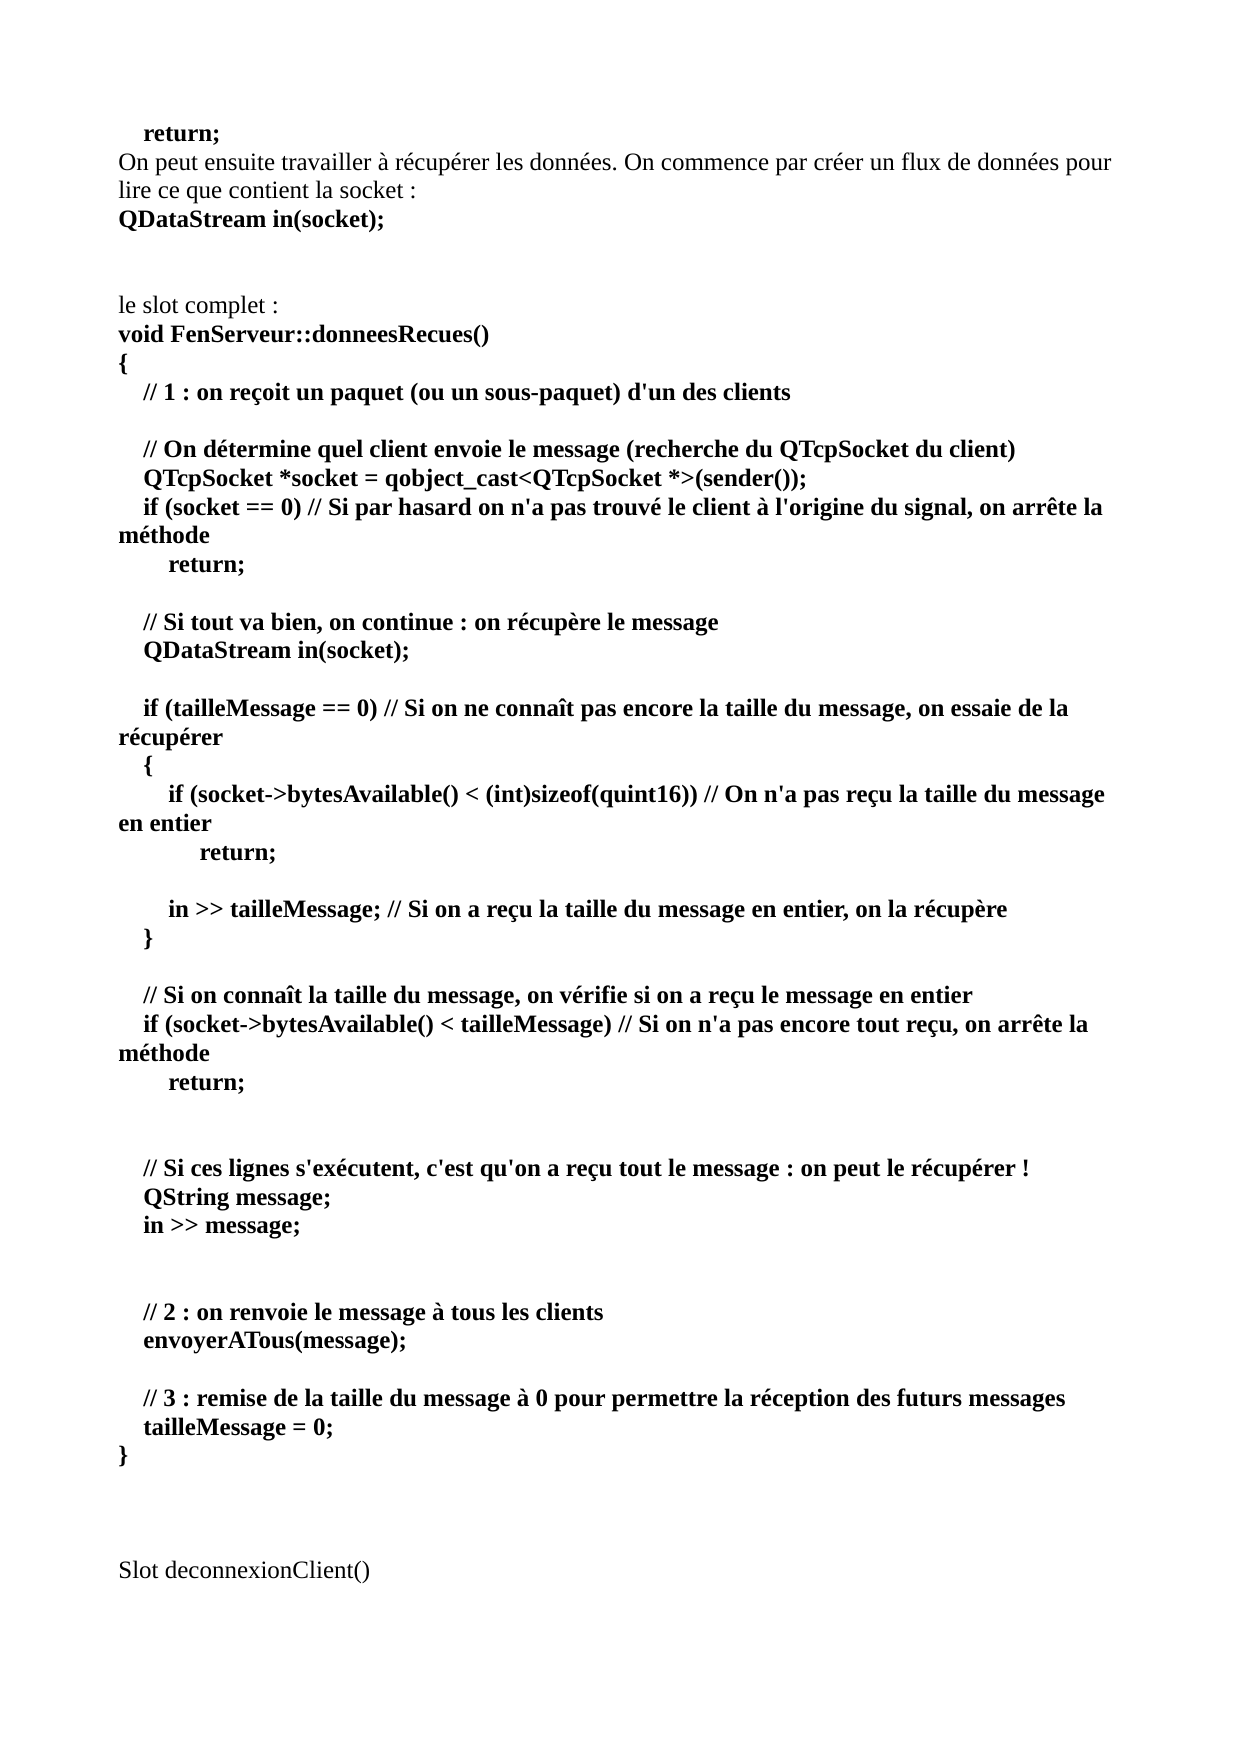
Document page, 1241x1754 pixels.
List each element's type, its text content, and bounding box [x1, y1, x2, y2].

text // 3 : remise de la taille du message à 0 pour permettre la réception des futurs messages [118, 1383, 1122, 1412]
text QDataStream in(socket); [118, 636, 1122, 664]
text envoyerATous(message); [118, 1326, 1122, 1354]
text in >> tailleMessage; // Si on a reçu la taille du message en entier, on la récupère [118, 894, 1122, 923]
text Slot deconnexionClient() [118, 1556, 1122, 1584]
text { [118, 751, 1122, 779]
text { [118, 348, 1122, 377]
text // Si tout va bien, on continue : on récupère le message [118, 607, 1122, 636]
text if (socket->bytesAvailable() < tailleMessage) // Si on n'a pas encore tout reçu, on arrête la méthode [118, 1009, 1122, 1067]
text return; [118, 837, 1122, 866]
text // Si on connaît la taille du message, on vérifie si on a reçu le message en entier [118, 981, 1122, 1009]
text in >> message; [118, 1211, 1122, 1239]
text return; [118, 1067, 1122, 1096]
text // 1 : on reçoit un paquet (ou un sous-paquet) d'un des clients [118, 377, 1122, 406]
text // Si ces lignes s'exécutent, c'est qu'on a reçu tout le message : on peut le récupérer ! [118, 1153, 1122, 1182]
text // On détermine quel client envoie le message (recherche du QTcpSocket du client) [118, 434, 1122, 463]
text if (socket->bytesAvailable() < (int)sizeof(quint16)) // On n'a pas reçu la taille du message en entier [118, 779, 1122, 837]
text } [118, 1441, 1122, 1469]
text if (tailleMessage == 0) // Si on ne connaît pas encore la taille du message, on essaie de la récupérer [118, 693, 1122, 751]
text } [118, 923, 1122, 952]
text QTcpSocket *socket = qobject_cast<QTcpSocket *>(sender()); [118, 463, 1122, 492]
text On peut ensuite travailler à récupérer les données. On commence par créer un flux de données pour lire ce que contient la socket : [118, 147, 1122, 204]
text le slot complet : [118, 291, 1122, 319]
text if (socket == 0) // Si par hasard on n'a pas trouvé le client à l'origine du signal, on arrête la méthode [118, 492, 1122, 549]
text QString message; [118, 1182, 1122, 1211]
text void FenServeur::donneesRecues() [118, 319, 1122, 348]
text // 2 : on renvoie le message à tous les clients [118, 1297, 1122, 1326]
text return; [118, 118, 1122, 147]
text return; [118, 549, 1122, 578]
text tailleMessage = 0; [118, 1412, 1122, 1441]
text QDataStream in(socket); [118, 204, 1122, 233]
